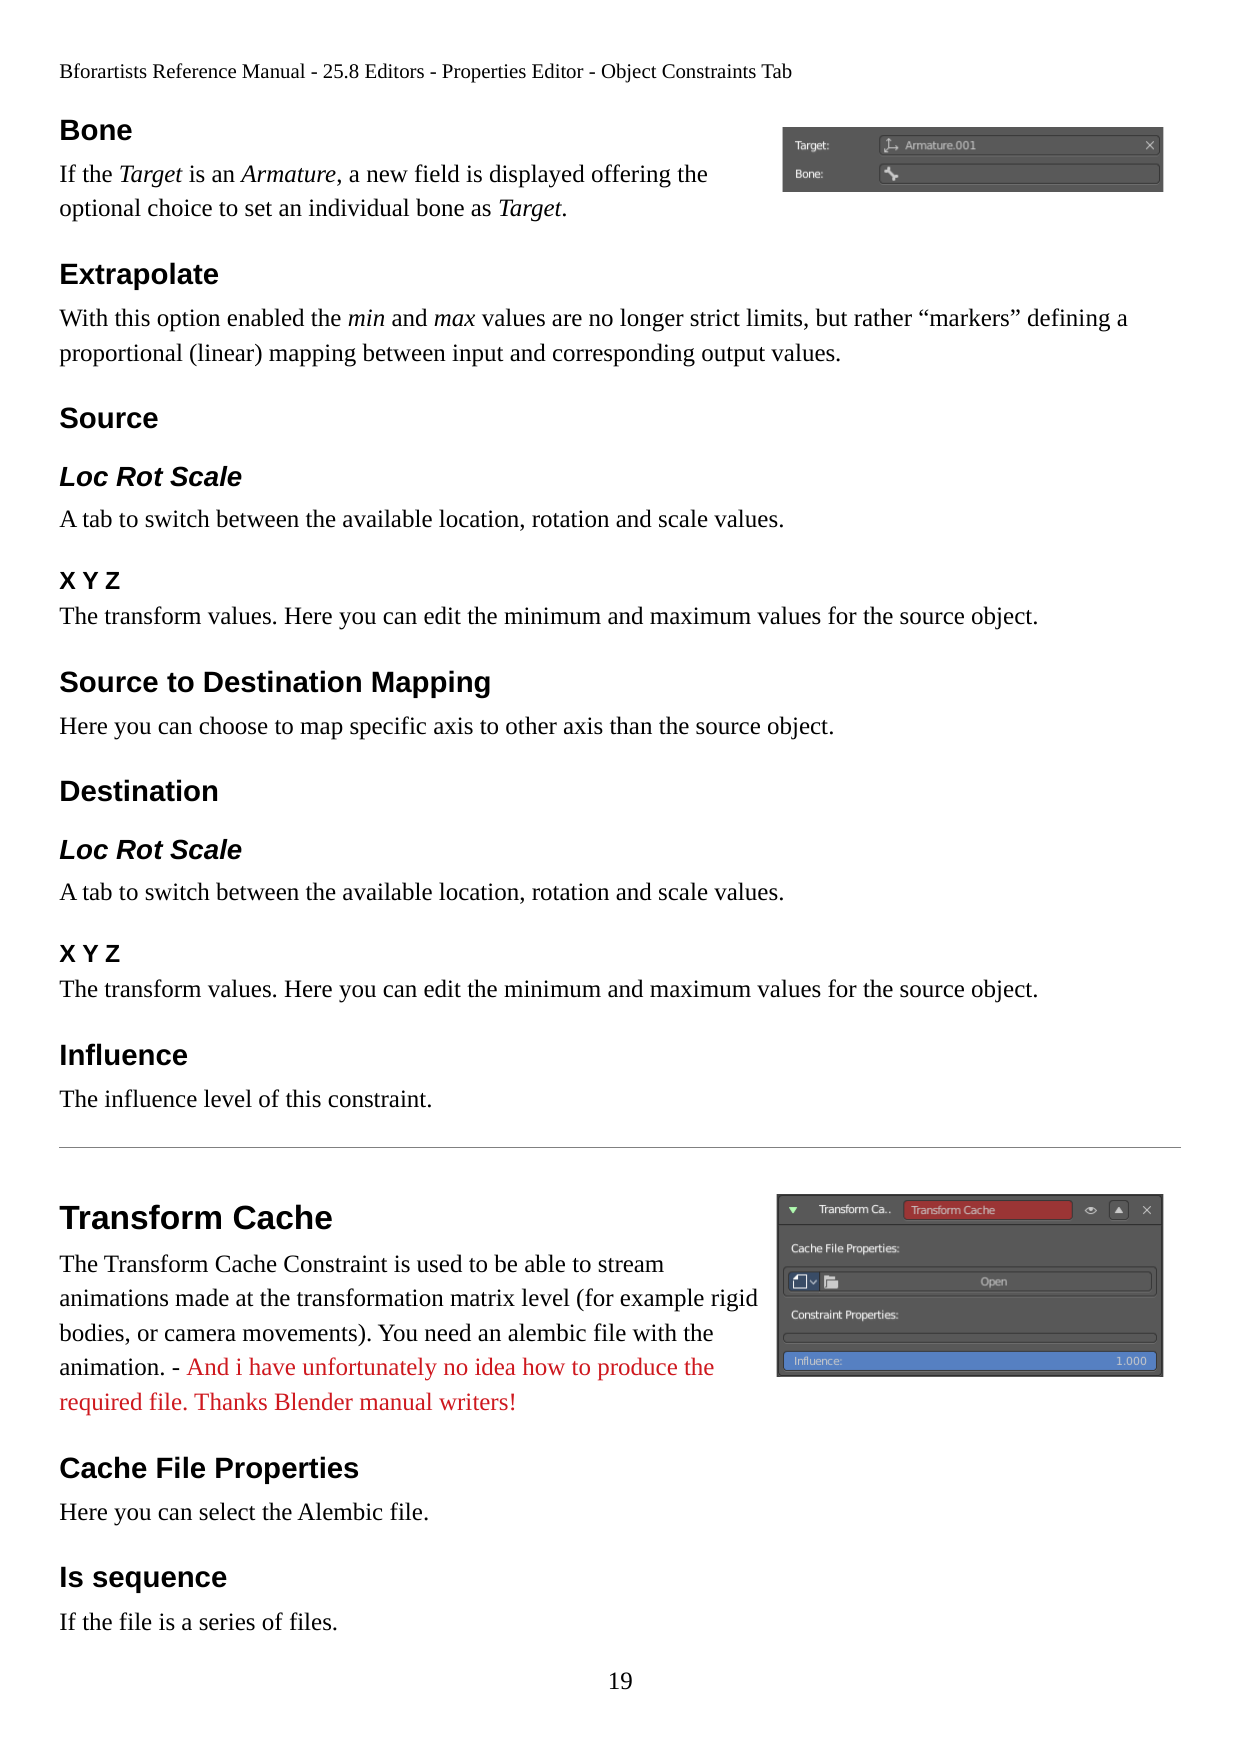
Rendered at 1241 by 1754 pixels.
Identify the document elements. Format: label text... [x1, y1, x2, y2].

text A tab to switch between the available location, rotation and scale values. [59, 504, 1181, 533]
subtitle Destination [59, 774, 1181, 808]
picture [782, 127, 1164, 192]
text The influence level of this constraint. [59, 1084, 1181, 1112]
subtitle [1164, 1198, 1181, 1236]
text The Transform Cache Constraint is used to be able to stream animations made at the transformation matrix level (for example rigid bodies, or camera movements). You need an alembic file with the animation. - And i have unfortunately no idea how to produce the required file. Thanks Blender manual writers! [59, 1249, 1181, 1416]
text If the Target is an Armature, a new field is displayed offering the optional choice to set an individual bone as Target. [59, 159, 1181, 222]
subtitle Cache File Properties [59, 1451, 1181, 1484]
text If the file is a series of files. [59, 1607, 1181, 1635]
text The transform values. Here you can edit the minimum and maximum values for the source object. [59, 601, 1181, 629]
text A tab to switch between the available location, rotation and scale values. [59, 877, 1181, 906]
text Here you can select the Alembic file. [59, 1497, 1181, 1526]
subtitle Loc Rot Scale [59, 833, 1181, 865]
picture [776, 1194, 1164, 1377]
subtitle Influence [59, 1037, 1181, 1071]
subtitle Transform Cache [59, 1198, 776, 1236]
subtitle X Y Z [59, 939, 1181, 968]
text With this option enabled the min and max values are no longer strict limits, but rather “markers” defining a proportional (linear) mapping between input and corresponding output values. [59, 303, 1181, 366]
text The transform values. Here you can edit the minimum and maximum values for the source object. [59, 974, 1181, 1003]
subtitle Bone [59, 113, 1181, 146]
text Here you can choose to map specific axis to other axis than the source object. [59, 711, 1181, 739]
subtitle Is sequence [59, 1560, 1181, 1594]
subtitle Source [59, 401, 1181, 435]
subtitle Loc Rot Scale [59, 460, 1181, 492]
subtitle Source to Destination Mapping [59, 664, 1181, 698]
subtitle Extrapolate [59, 257, 1181, 291]
subtitle X Y Z [59, 566, 1181, 594]
